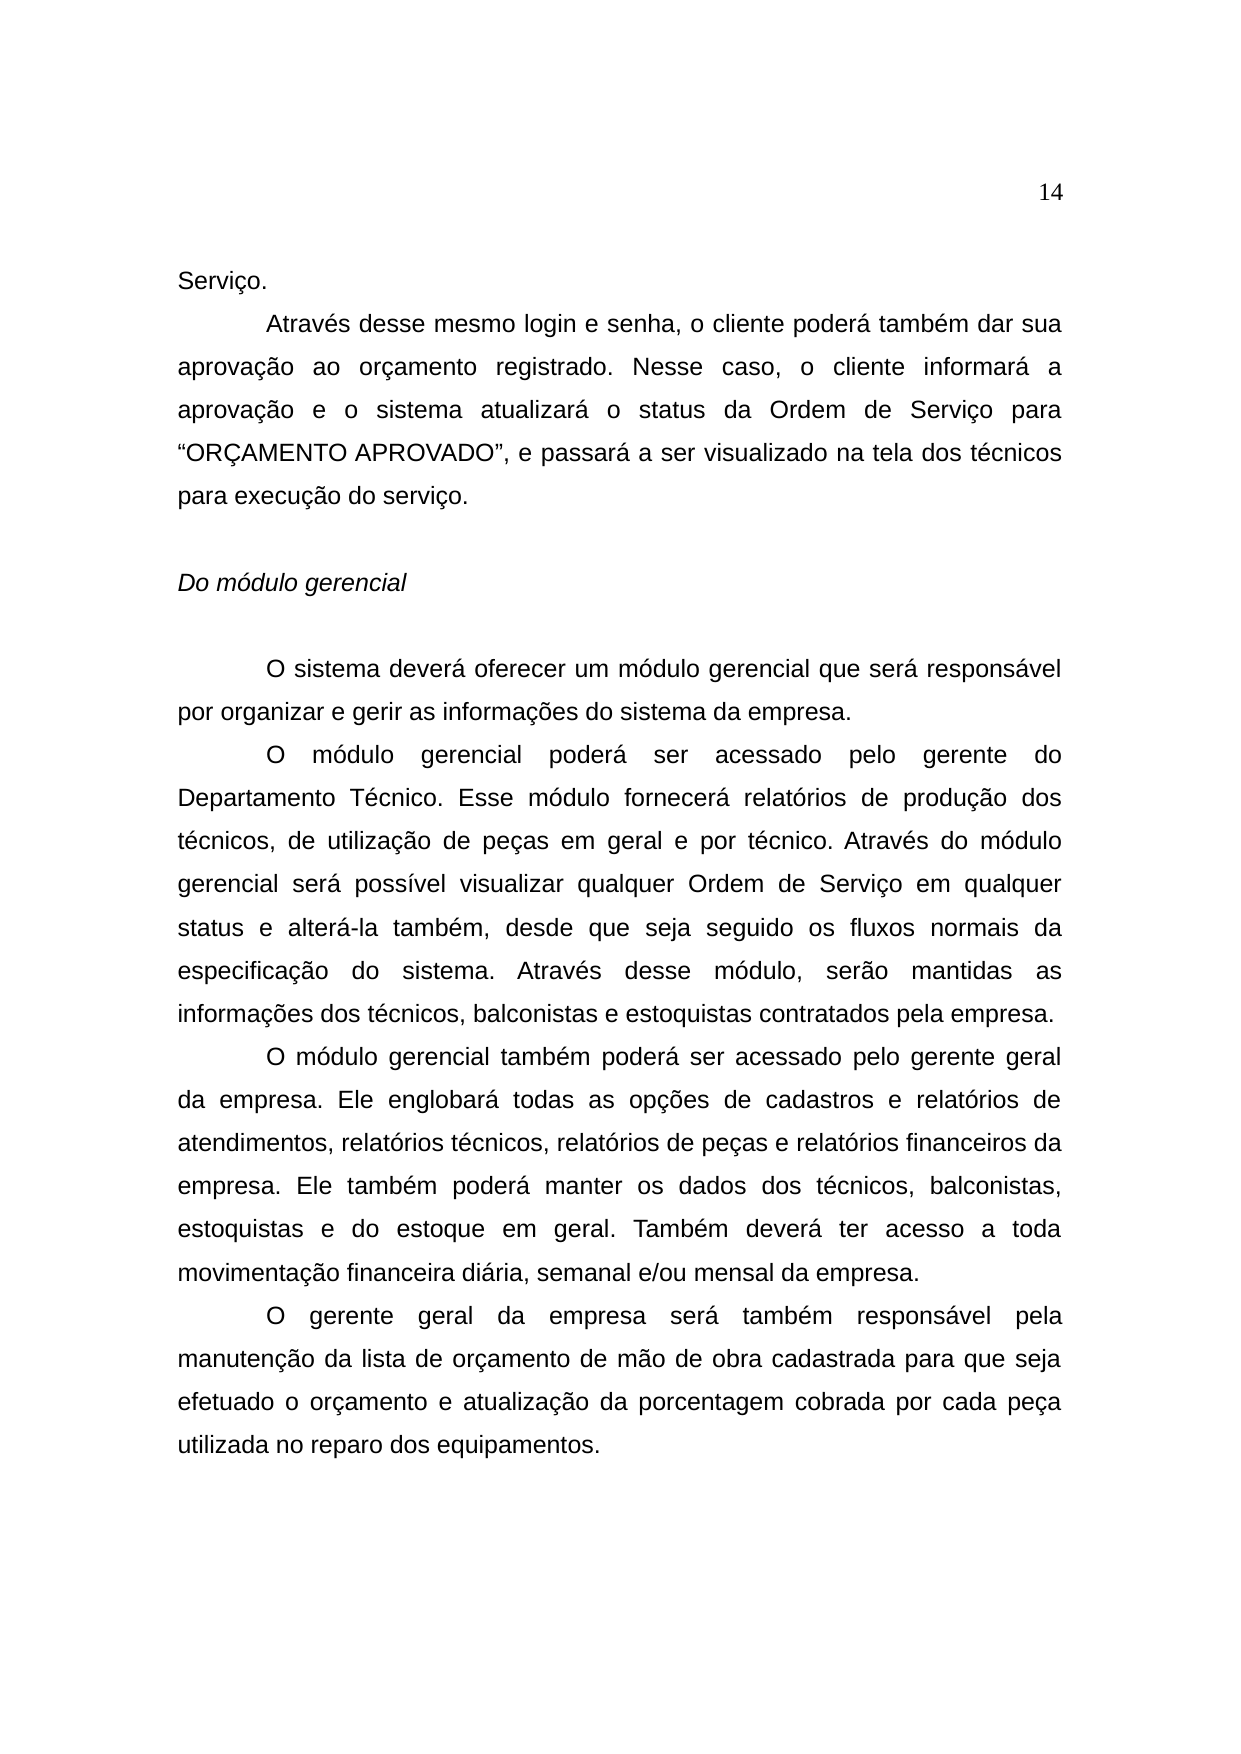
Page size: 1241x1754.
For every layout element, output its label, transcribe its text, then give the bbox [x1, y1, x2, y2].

text O módulo gerencial poderá ser acessado pelo gerente do Departamento Técnico. Esse módulo fornecerá relatórios de produção dos técnicos, de utilização de peças em geral e por técnico. Através do módulo gerencial será possível visualizar qualquer Ordem de Serviço em qualquer status e alterá-la também, desde que seja seguido os fluxos normais da especificação do sistema. Através desse módulo, serão mantidas as informações dos técnicos, balconistas e estoquistas contratados pela empresa. [177, 740, 1063, 1028]
text O módulo gerencial também poderá ser acessado pelo gerente geral da empresa. Ele englobará todas as opções de cadastros e relatórios de atendimentos, relatórios técnicos, relatórios de peças e relatórios financeiros da empresa. Ele também poderá manter os dados dos técnicos, balconistas, estoquistas e do estoque em geral. Também deverá ter acesso a toda movimentação financeira diária, semanal e/ou mensal da empresa. [177, 1042, 1063, 1286]
text Do módulo gerencial [177, 568, 1063, 596]
text Através desse mesmo login e senha, o cliente poderá também dar sua aprovação ao orçamento registrado. Nesse caso, o cliente informará a aprovação e o sistema atualizará o status da Ordem de Serviço para “ORÇAMENTO APROVADO”, e passará a ser visualizado na tela dos técnicos para execução do serviço. [177, 309, 1063, 510]
text Serviço. [177, 266, 1063, 294]
text O sistema deverá oferecer um módulo gerencial que será responsável por organizar e gerir as informações do sistema da empresa. [177, 654, 1063, 726]
text O gerente geral da empresa será também responsável pela manutenção da lista de orçamento de mão de obra cadastrada para que seja efetuado o orçamento e atualização da porcentagem cobrada por cada peça utilizada no reparo dos equipamentos. [177, 1301, 1063, 1459]
